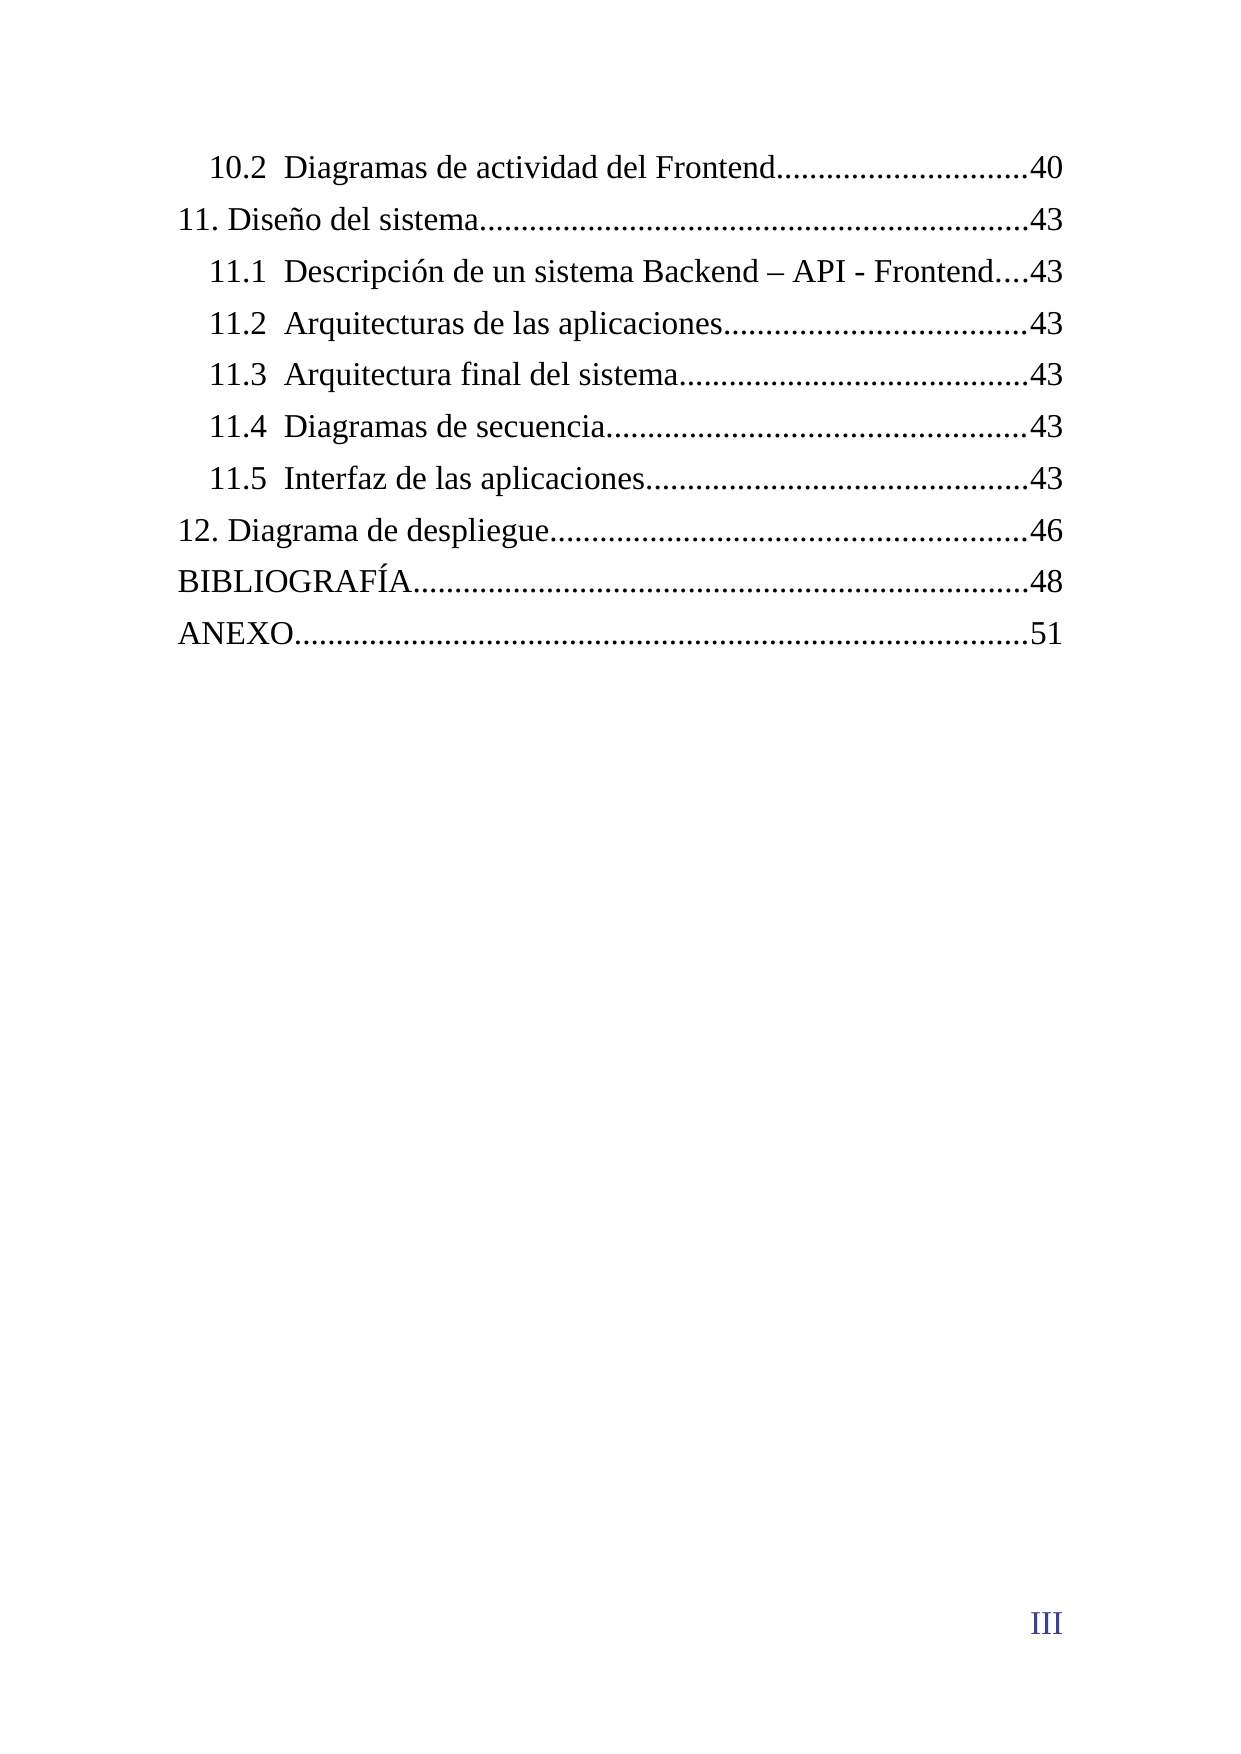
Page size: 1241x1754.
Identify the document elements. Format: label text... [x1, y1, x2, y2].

text 11.3 Arquitectura final del sistema 43 [200, 355, 1063, 393]
text 12. Diagrama de despliegue 46 [177, 510, 1063, 548]
text 11.2 Arquitecturas de las aplicaciones 43 [200, 303, 1063, 341]
text 11.4 Diagramas de secuencia 43 [200, 406, 1063, 445]
text 11. Diseño del sistema 43 [177, 199, 1063, 238]
text 10.2 Diagramas de actividad del Frontend 40 [200, 148, 1063, 186]
text 11.1 Descripción de un sistema Backend – API - Frontend 43 [200, 251, 1063, 289]
text BIBLIOGRAFÍA 48 [177, 562, 1063, 600]
text ANEXO 51 [177, 613, 1063, 652]
text 11.5 Interfaz de las aplicaciones 43 [200, 458, 1063, 497]
